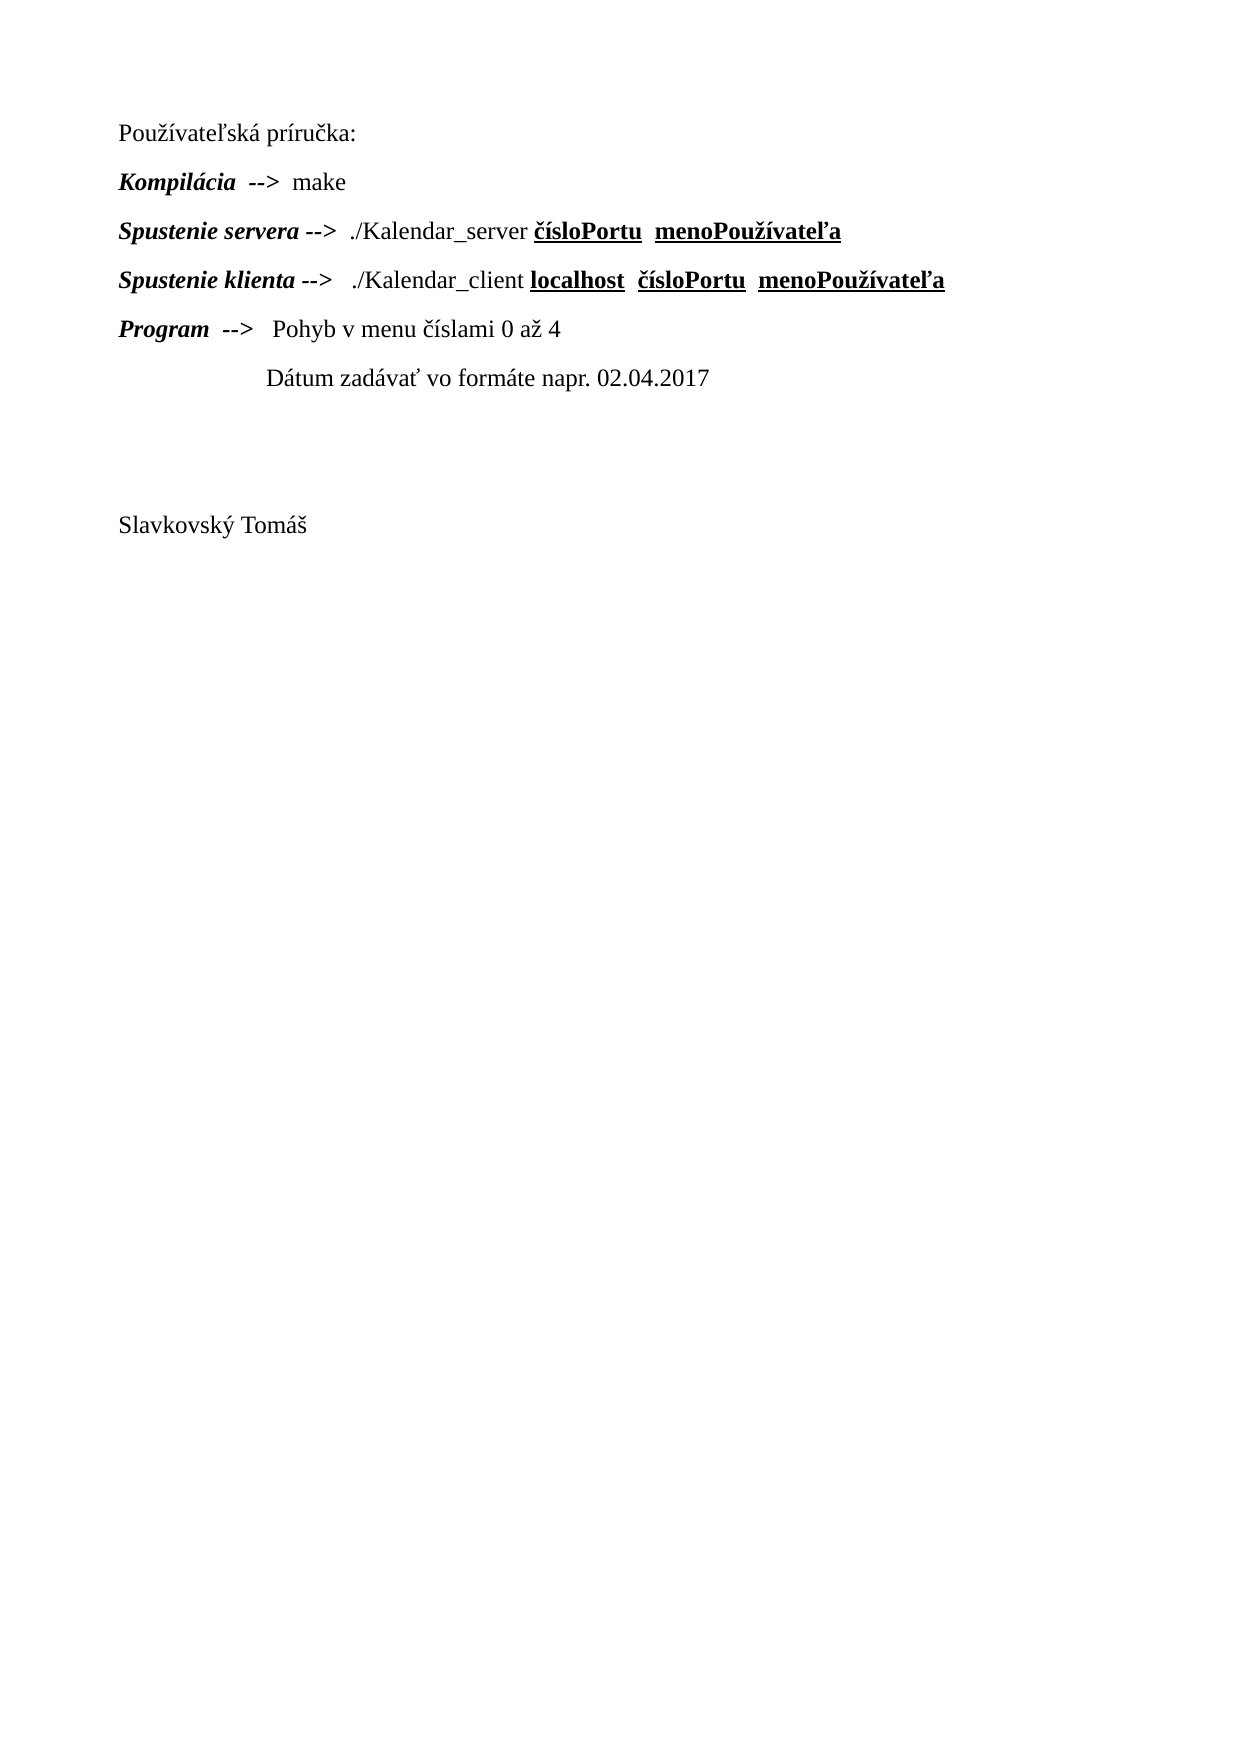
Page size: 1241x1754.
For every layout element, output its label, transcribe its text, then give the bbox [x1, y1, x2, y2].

text Spustenie servera --> ./Kalendar_server čísloPortu menoPoužívateľa [118, 216, 1122, 245]
text Program --> Pohyb v menu číslami 0 až 4 [118, 314, 1122, 343]
text Kompilácia --> make [118, 167, 1122, 196]
text Dátum zadávať vo formáte napr. 02.04.2017 [118, 363, 1122, 392]
text Spustenie klienta --> ./Kalendar_client localhost čísloPortu menoPoužívateľa [118, 265, 1122, 294]
text Slavkovský Tomáš [118, 511, 1122, 539]
text Používateľská príručka: [118, 118, 1122, 147]
